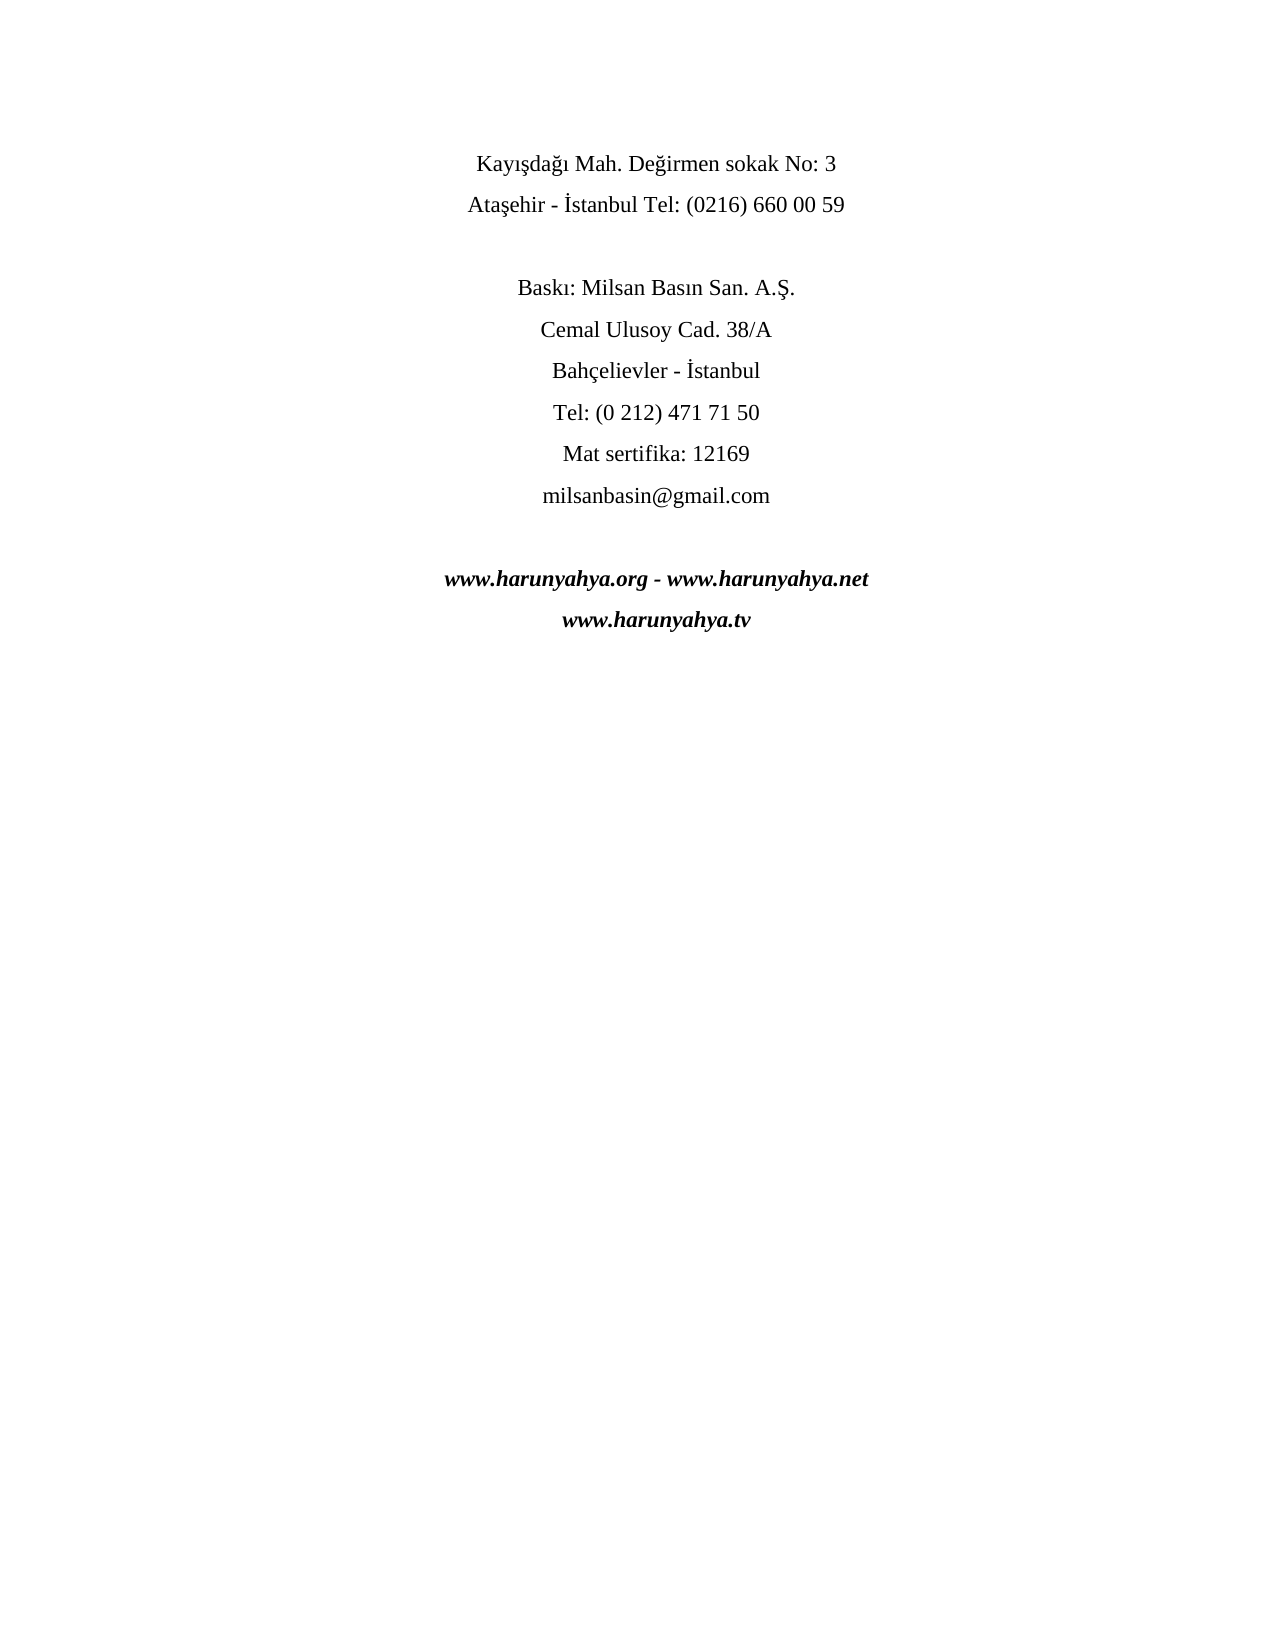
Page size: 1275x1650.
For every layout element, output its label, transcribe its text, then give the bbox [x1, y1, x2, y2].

text Tel: (0 212) 471 71 50 [75, 399, 1200, 425]
text Ataşehir - İstanbul Tel: (0216) 660 00 59 [75, 191, 1200, 218]
text Mat sertifika: 12169 [75, 440, 1200, 467]
text Kayışdağı Mah. Değirmen sokak No: 3 [75, 150, 1200, 176]
text Cemal Ulusoy Cad. 38/A [75, 316, 1200, 342]
text www.harunyahya.org - www.harunyahya.net [75, 564, 1200, 591]
text milsanbasin@gmail.com [75, 482, 1200, 508]
text Bahçelievler - İstanbul [75, 357, 1200, 384]
text www.harunyahya.tv [75, 606, 1200, 632]
text Baskı: Milsan Basın San. A.Ş. [75, 274, 1200, 301]
